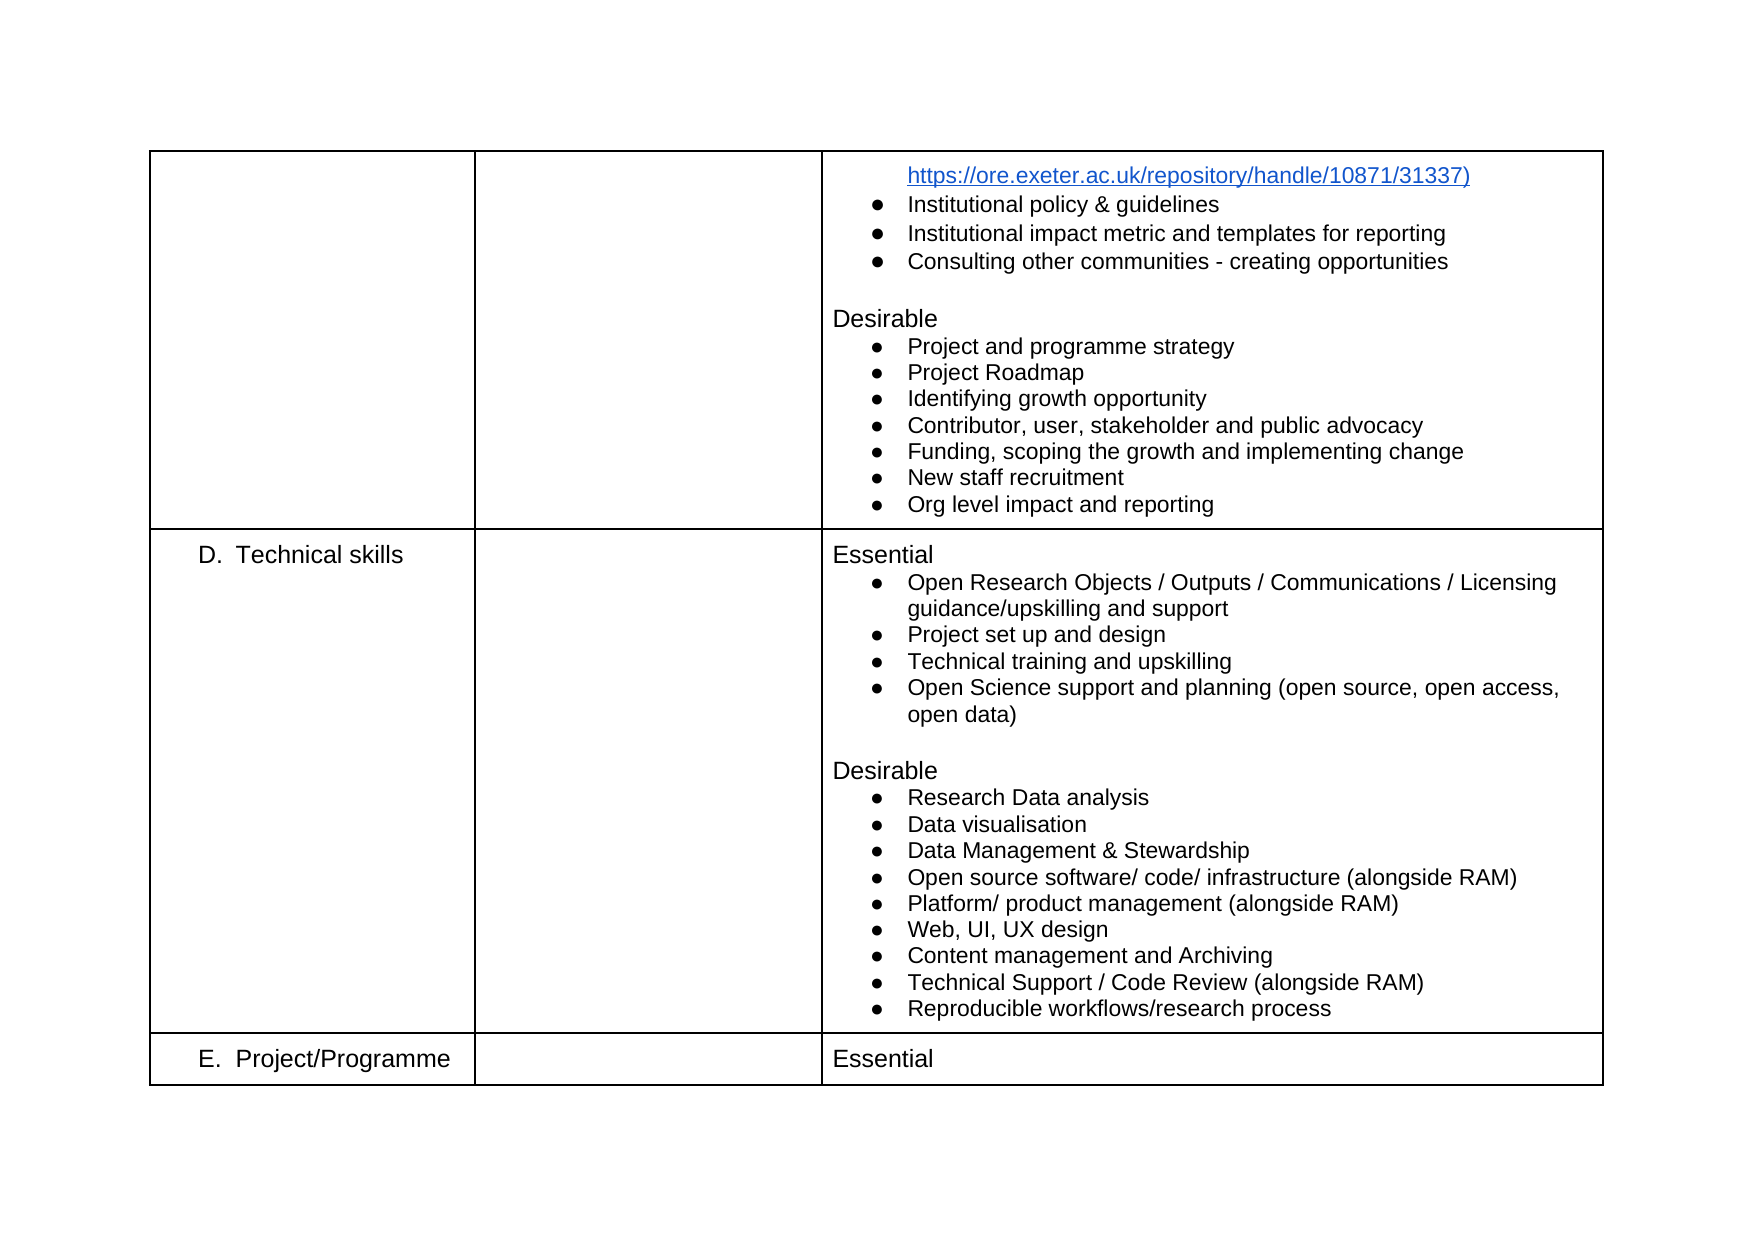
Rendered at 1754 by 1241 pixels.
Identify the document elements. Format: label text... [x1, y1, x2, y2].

table_cell [476, 152, 821, 527]
table_cell Essential Open Research Objects / Outputs / Communications / Licensing guidance/upskilling and support Project set up and design Technical training and upskilling Open Science support and planning (open source, open access, open data) Desirable Research Data analysis Data visualisation Data Management & Stewardship Open source software/ code/ infrastructure (alongside RAM) Platform/ product management (alongside RAM) Web, UI, UX design Content management and Archiving Technical Support / Code Review (alongside RAM) Reproducible workflows/research process [823, 530, 1602, 1032]
table_cell Essential Risk identification, delivering outputs Record-keeping and reporting Desirable Operational planning & implementation Time management Project specific documentation, impact and assessment Producing ethics documentation Event planning and logistics Financial and budget management Meeting planning, calendar management and facilitation Recruitment support Project Organogram, project-level governance and project stakeholder engagement Contract management, legal and data protection Updating CRM records for project [823, 1034, 1602, 1084]
table_cell Project/Programme [151, 1034, 474, 1084]
table_cell [476, 530, 821, 1032]
table_cell https://ore.exeter.ac.uk/repository/handle/10871/31337) Institutional policy & guidelines Institutional impact metric and templates for reporting Consulting other communities - creating opportunities Desirable Project and programme strategy Project Roadmap Identifying growth opportunity Contributor, user, stakeholder and public advocacy Funding, scoping the growth and implementing change New staff recruitment Org level impact and reporting [823, 152, 1602, 527]
table_cell Technical skills [151, 530, 474, 1032]
table_cell [151, 152, 474, 527]
table_cell [476, 1034, 821, 1084]
